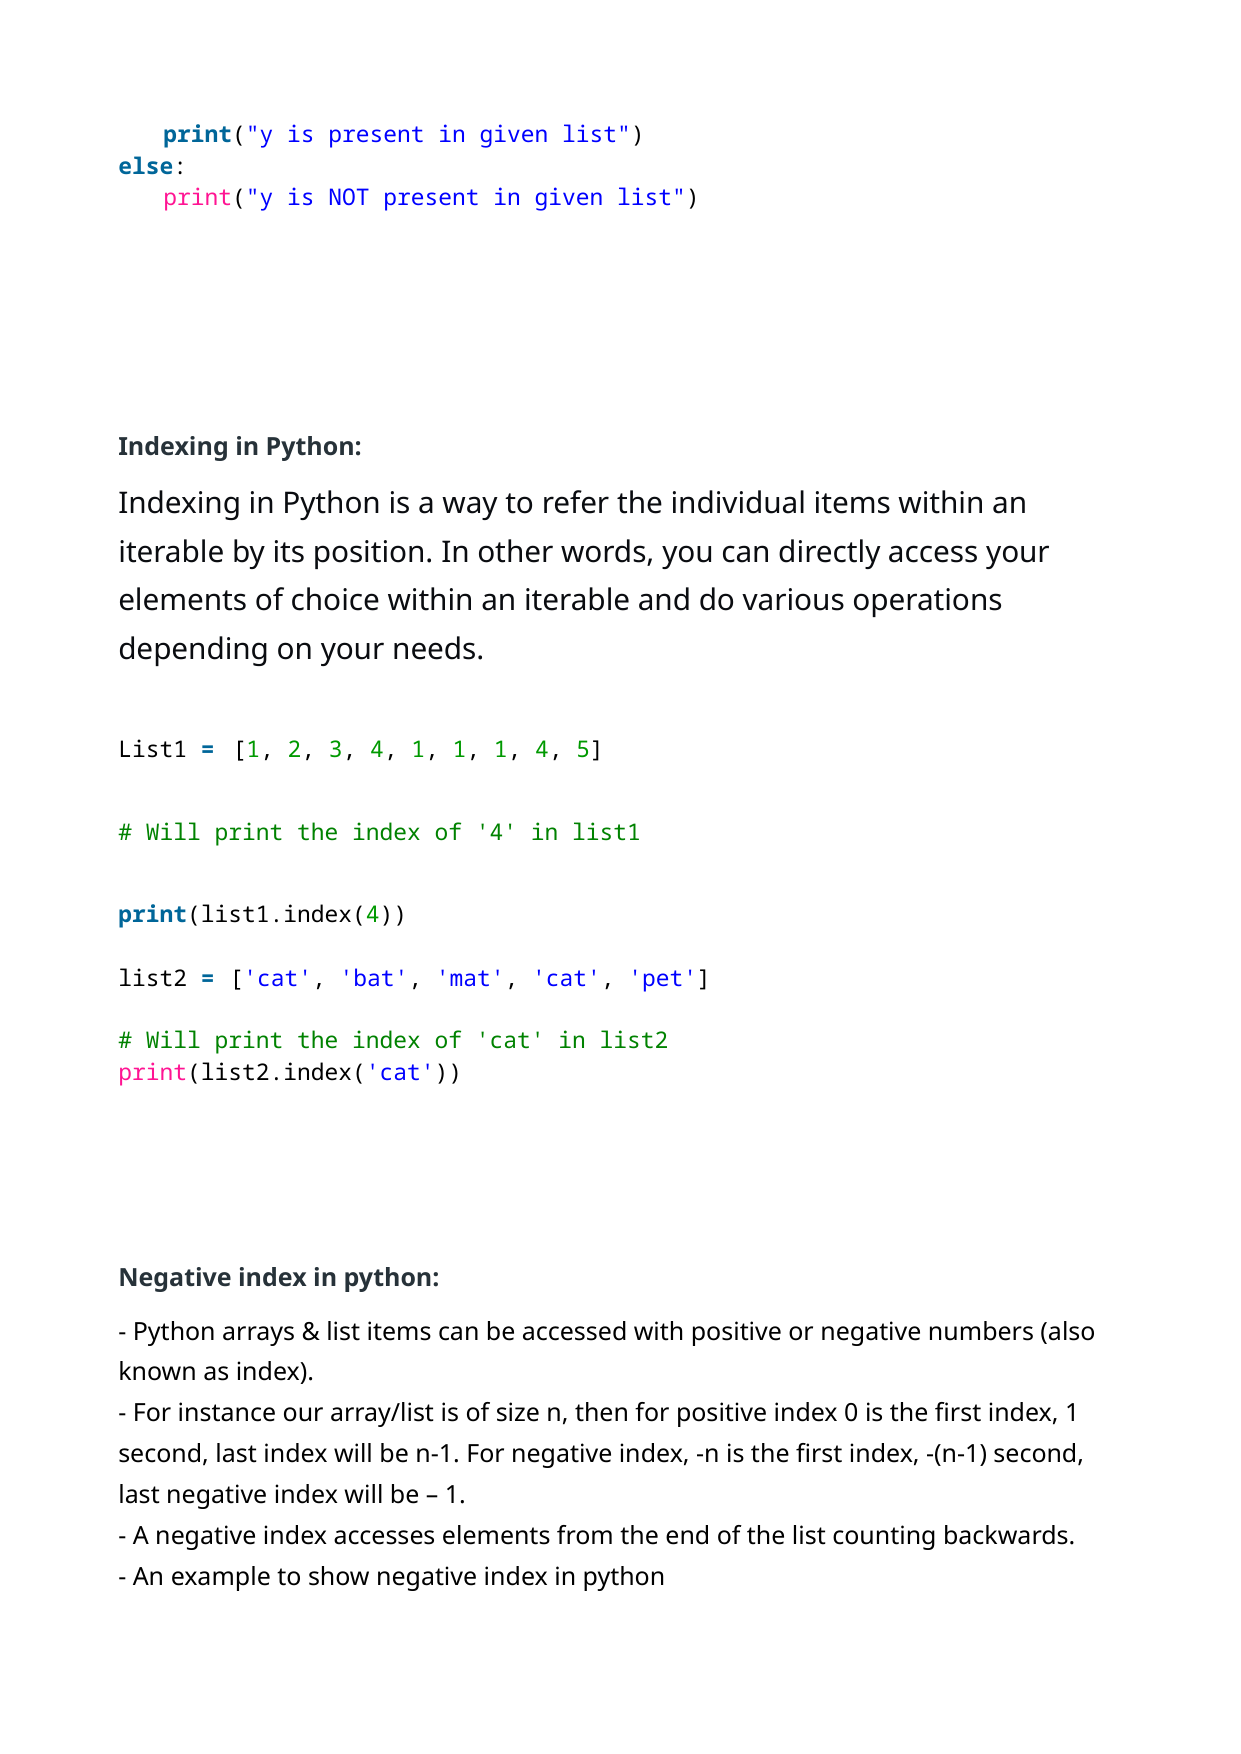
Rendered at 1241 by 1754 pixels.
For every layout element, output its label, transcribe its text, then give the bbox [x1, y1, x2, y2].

text - Python arrays & list items can be accessed with positive or negative numbers (also known as index). - For instance our array/list is of size n, then for positive index 0 is the first index, 1 second, last index will be n-1. For negative index, -n is the first index, -(n-1) second, last negative index will be – 1. - A negative index accesses elements from the end of the list counting backwards. - An example to show negative index in python [118, 1313, 1122, 1592]
text # Will print the index of 'cat' in list2 [118, 1024, 1122, 1056]
text Indexing in Python is a way to refer the individual items within an iterable by its position. In other words, you can directly access your elements of choice within an iterable and do various operations depending on your needs. [118, 482, 1122, 668]
text # Will print the index of '4' in list1 [118, 816, 1122, 847]
text print(list1.index(4)) [118, 897, 1122, 929]
text list2 = ['cat', 'bat', 'mat', 'cat', 'pet'] [118, 959, 1122, 994]
text else: [118, 150, 1122, 181]
text print("y is NOT present in given list") [118, 181, 1122, 213]
text List1 = [1, 2, 3, 4, 1, 1, 1, 4, 5] [118, 726, 1122, 766]
subtitle Indexing in Python: [118, 428, 1122, 462]
text print("y is present in given list") [118, 118, 1122, 150]
text print(list2.index('cat')) [118, 1056, 1122, 1087]
subtitle Negative index in python: [118, 1259, 1122, 1293]
